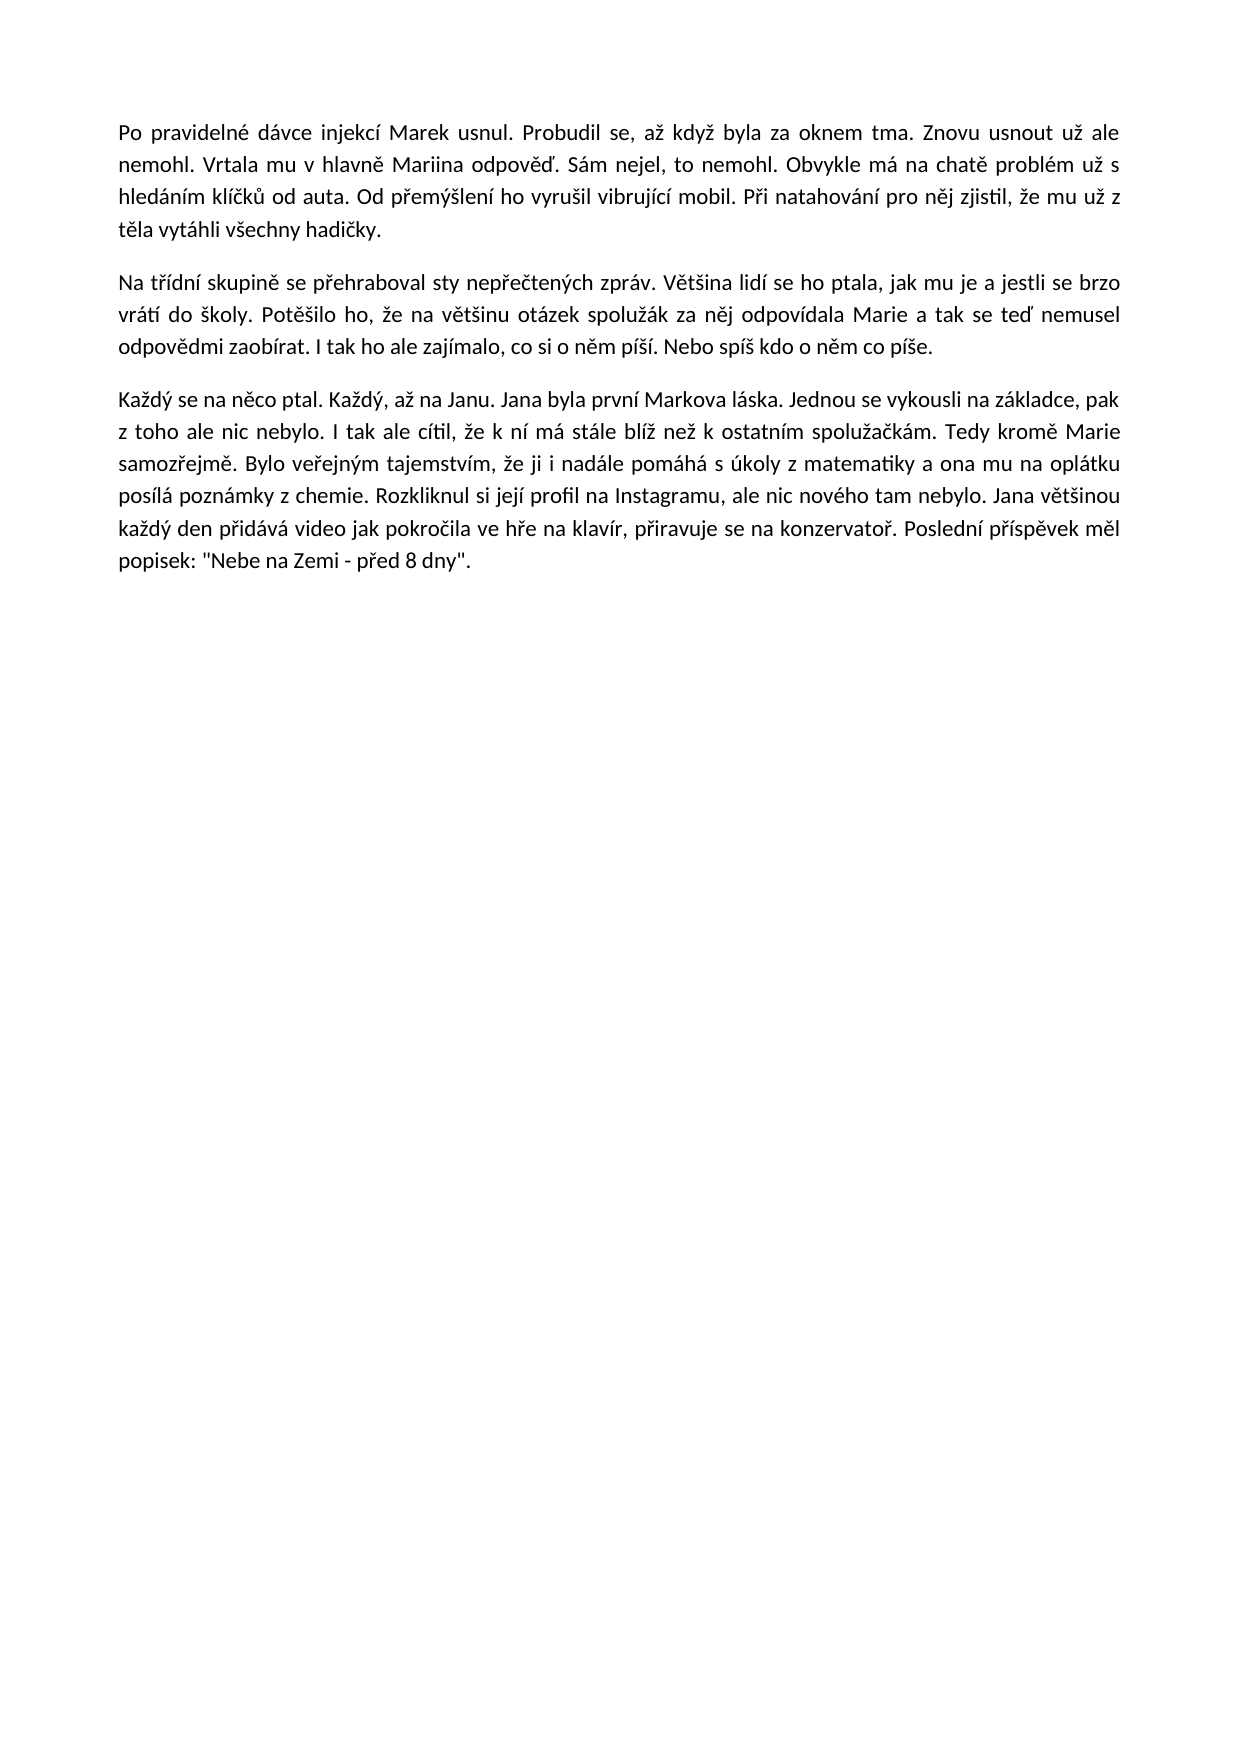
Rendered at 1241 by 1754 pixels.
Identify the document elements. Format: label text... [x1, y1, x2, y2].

text Po pravidelné dávce injekcí Marek usnul. Probudil se, až když byla za oknem tma. Znovu usnout už ale nemohl. Vrtala mu v hlavně Mariina odpověď. Sám nejel, to nemohl. Obvykle má na chatě problém už s hledáním klíčků od auta. Od přemýšlení ho vyrušil vibrující mobil. Při natahování pro něj zjistil, že mu už z těla vytáhli všechny hadičky. [118, 118, 1122, 243]
text Na třídní skupině se přehraboval sty nepřečtených zpráv. Většina lidí se ho ptala, jak mu je a jestli se brzo vrátí do školy. Potěšilo ho, že na většinu otázek spolužák za něj odpovídala Marie a tak se teď nemusel odpovědmi zaobírat. I tak ho ale zajímalo, co si o něm píší. Nebo spíš kdo o něm co píše. [118, 268, 1122, 360]
text Každý se na něco ptal. Každý, až na Janu. Jana byla první Markova láska. Jednou se vykousli na základce, pak z toho ale nic nebylo. I tak ale cítil, že k ní má stále blíž než k ostatním spolužačkám. Tedy kromě Marie samozřejmě. Bylo veřejným tajemstvím, že ji i nadále pomáhá s úkoly z matematiky a ona mu na oplátku posílá poznámky z chemie. Rozkliknul si její profil na Instagramu, ale nic nového tam nebylo. Jana většinou každý den přidává video jak pokročila ve hře na klavír, přiravuje se na konzervatoř. Poslední příspěvek měl popisek: "Nebe na Zemi - před 8 dny". [118, 385, 1122, 574]
